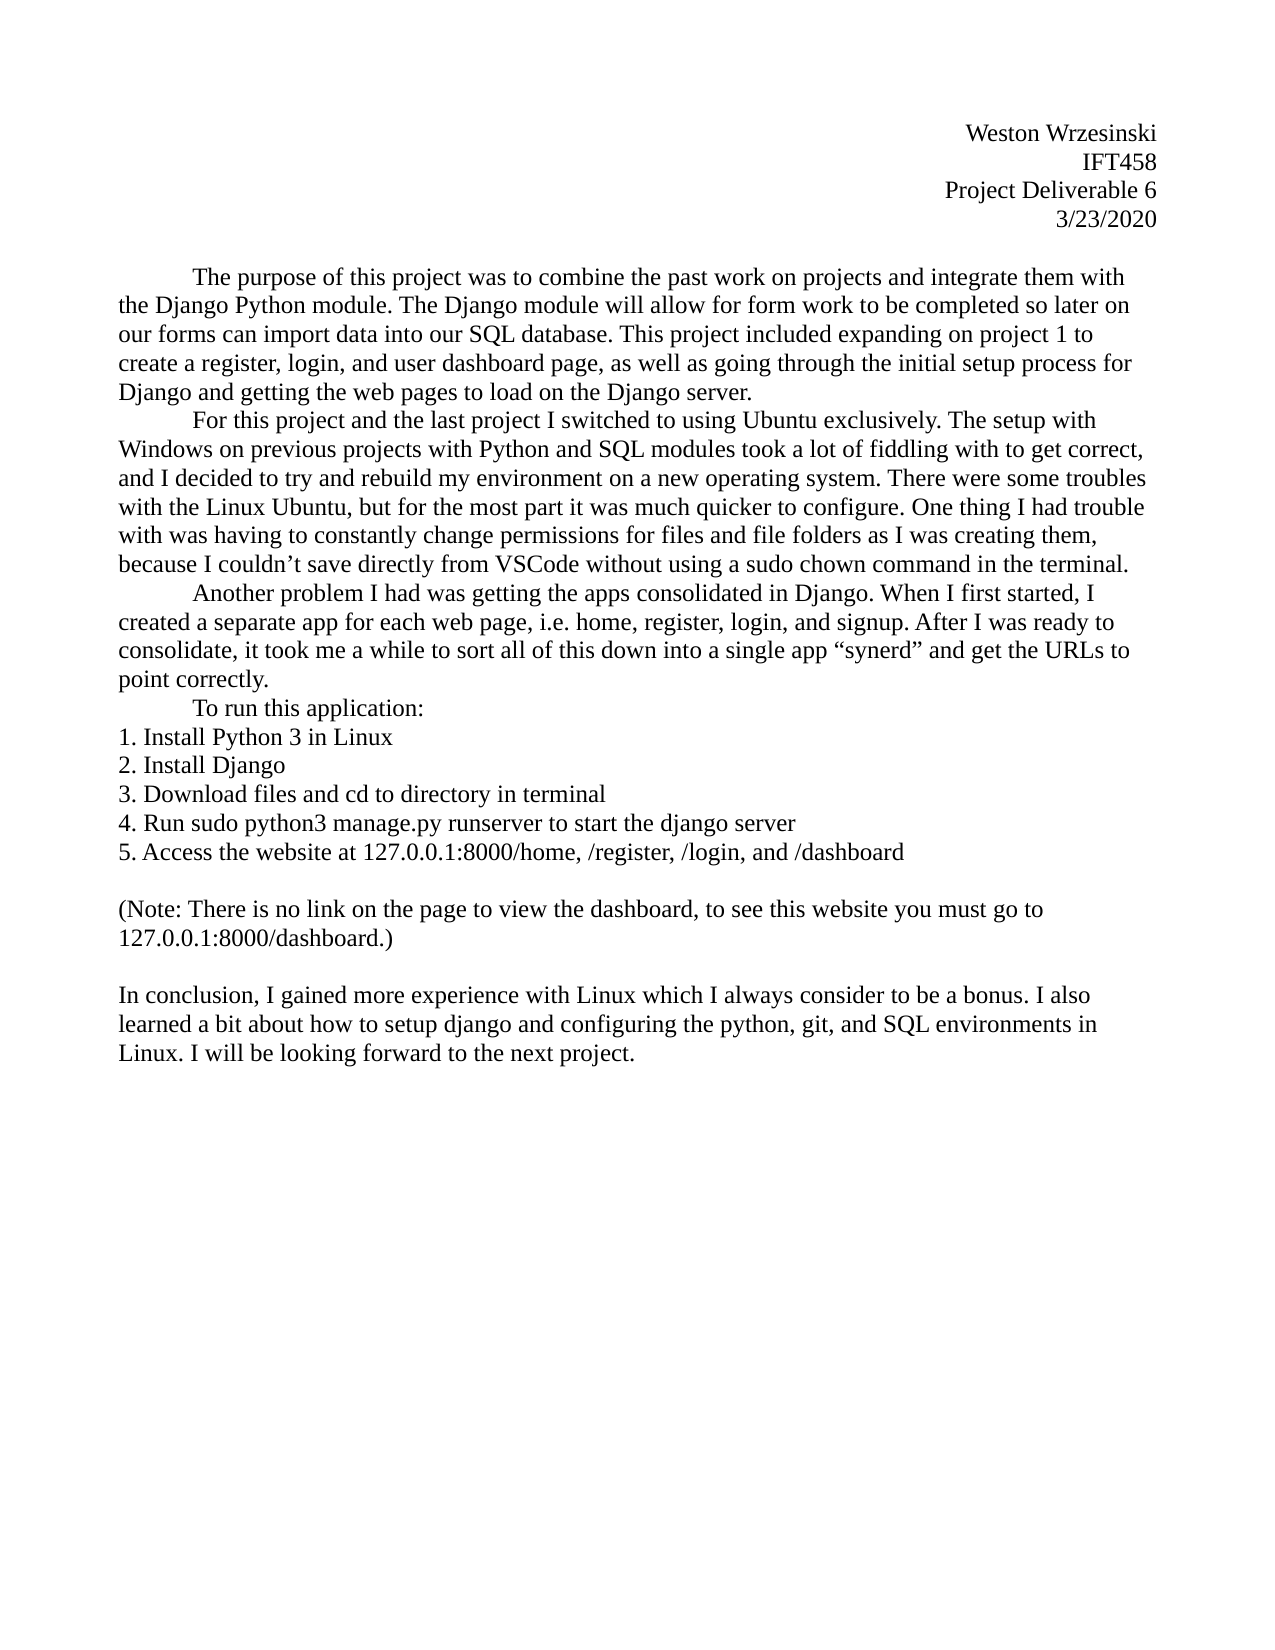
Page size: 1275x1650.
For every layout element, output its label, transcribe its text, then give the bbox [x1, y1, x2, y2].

text Another problem I had was getting the apps consolidated in Django. When I first started, I created a separate app for each web page, i.e. home, register, login, and signup. After I was ready to consolidate, it took me a while to sort all of this down into a single app “synerd” and get the URLs to point correctly. [118, 578, 1157, 693]
text 4. Run sudo python3 manage.py runserver to start the django server [118, 808, 1157, 837]
text To run this application: [118, 693, 1157, 722]
text In conclusion, I gained more experience with Linux which I always consider to be a bonus. I also learned a bit about how to setup django and configuring the python, git, and SQL environments in Linux. I will be looking forward to the next project. [118, 981, 1157, 1067]
text 1. Install Python 3 in Linux [118, 722, 1157, 751]
text 3. Download files and cd to directory in terminal [118, 779, 1157, 808]
text Weston Wrzesinski [118, 118, 1157, 147]
text Project Deliverable 6 [118, 176, 1157, 204]
text For this project and the last project I switched to using Ubuntu exclusively. The setup with Windows on previous projects with Python and SQL modules took a lot of fiddling with to get correct, and I decided to try and rebuild my environment on a new operating system. There were some troubles with the Linux Ubuntu, but for the most part it was much quicker to configure. One thing I had trouble with was having to constantly change permissions for files and file folders as I was creating them, because I couldn’t save directly from VSCode without using a sudo chown command in the terminal. [118, 406, 1157, 578]
text IFT458 [118, 147, 1157, 176]
text 3/23/2020 [118, 204, 1157, 233]
text 2. Install Django [118, 751, 1157, 779]
text (Note: There is no link on the page to view the dashboard, to see this website you must go to 127.0.0.1:8000/dashboard.) [118, 894, 1157, 952]
text 5. Access the website at 127.0.0.1:8000/home, /register, /login, and /dashboard [118, 837, 1157, 866]
text The purpose of this project was to combine the past work on projects and integrate them with the Django Python module. The Django module will allow for form work to be completed so later on our forms can import data into our SQL database. This project included expanding on project 1 to create a register, login, and user dashboard page, as well as going through the initial setup process for Django and getting the web pages to load on the Django server. [118, 262, 1157, 406]
